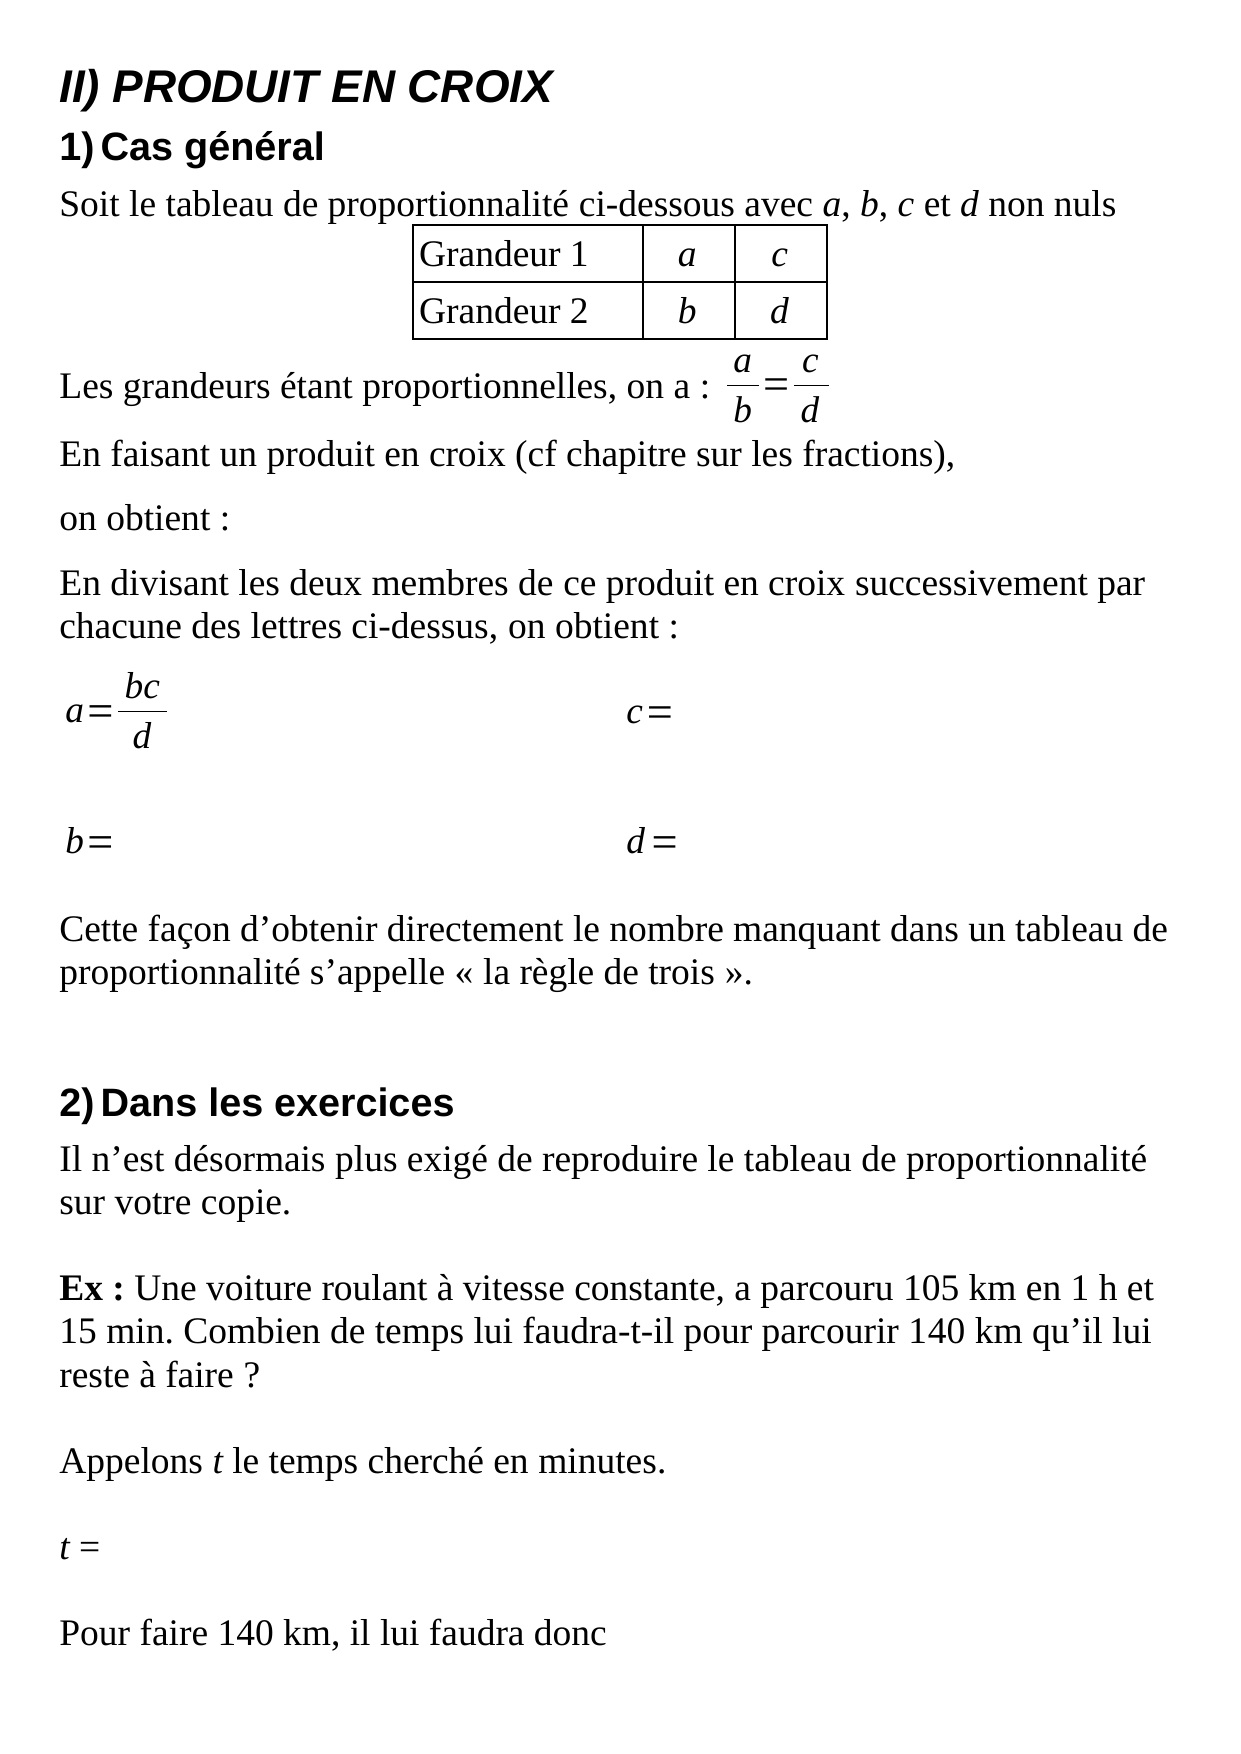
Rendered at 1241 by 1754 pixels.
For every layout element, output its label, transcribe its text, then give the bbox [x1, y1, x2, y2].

list Dans les exercices [59, 1079, 1181, 1124]
table_cell [59, 777, 620, 906]
table_header Grandeur 1 [414, 226, 642, 281]
text Cette façon d’obtenir directement le nombre manquant dans un tableau de proportionnalité s’appelle « la règle de trois ». [59, 906, 1181, 993]
list Produit en croix [59, 59, 1181, 112]
list Cas général [59, 123, 1181, 169]
table_cell b [644, 283, 734, 337]
text Appelons t le temps cherché en minutes. [59, 1438, 1181, 1481]
table_header [620, 647, 1181, 777]
table_cell Grandeur 2 [414, 283, 642, 337]
table_header c [736, 226, 826, 281]
table_header [59, 647, 620, 777]
text Pour faire 140 km, il lui faudra donc [59, 1611, 1181, 1654]
text on obtient : [59, 496, 1181, 539]
text Soit le tableau de proportionnalité ci-dessous avec a, b, c et d non nuls [59, 181, 1181, 224]
text Les grandeurs étant proportionnelles, on a : [59, 339, 1181, 431]
text En divisant les deux membres de ce produit en croix successivement par chacune des lettres ci-dessus, on obtient : [59, 560, 1181, 647]
table_cell [620, 777, 1181, 906]
text En faisant un produit en croix (cf chapitre sur les fractions), [59, 431, 1181, 474]
table_cell d [736, 283, 826, 337]
text Ex : Une voiture roulant à vitesse constante, a parcouru 105 km en 1 h et 15 min. Combien de temps lui faudra-t-il pour parcourir 140 km qu’il lui reste à faire ? [59, 1266, 1181, 1395]
text Il n’est désormais plus exigé de reproduire le tableau de proportionnalité sur votre copie. [59, 1136, 1181, 1223]
text t = [59, 1524, 1181, 1568]
table_header a [644, 226, 734, 281]
